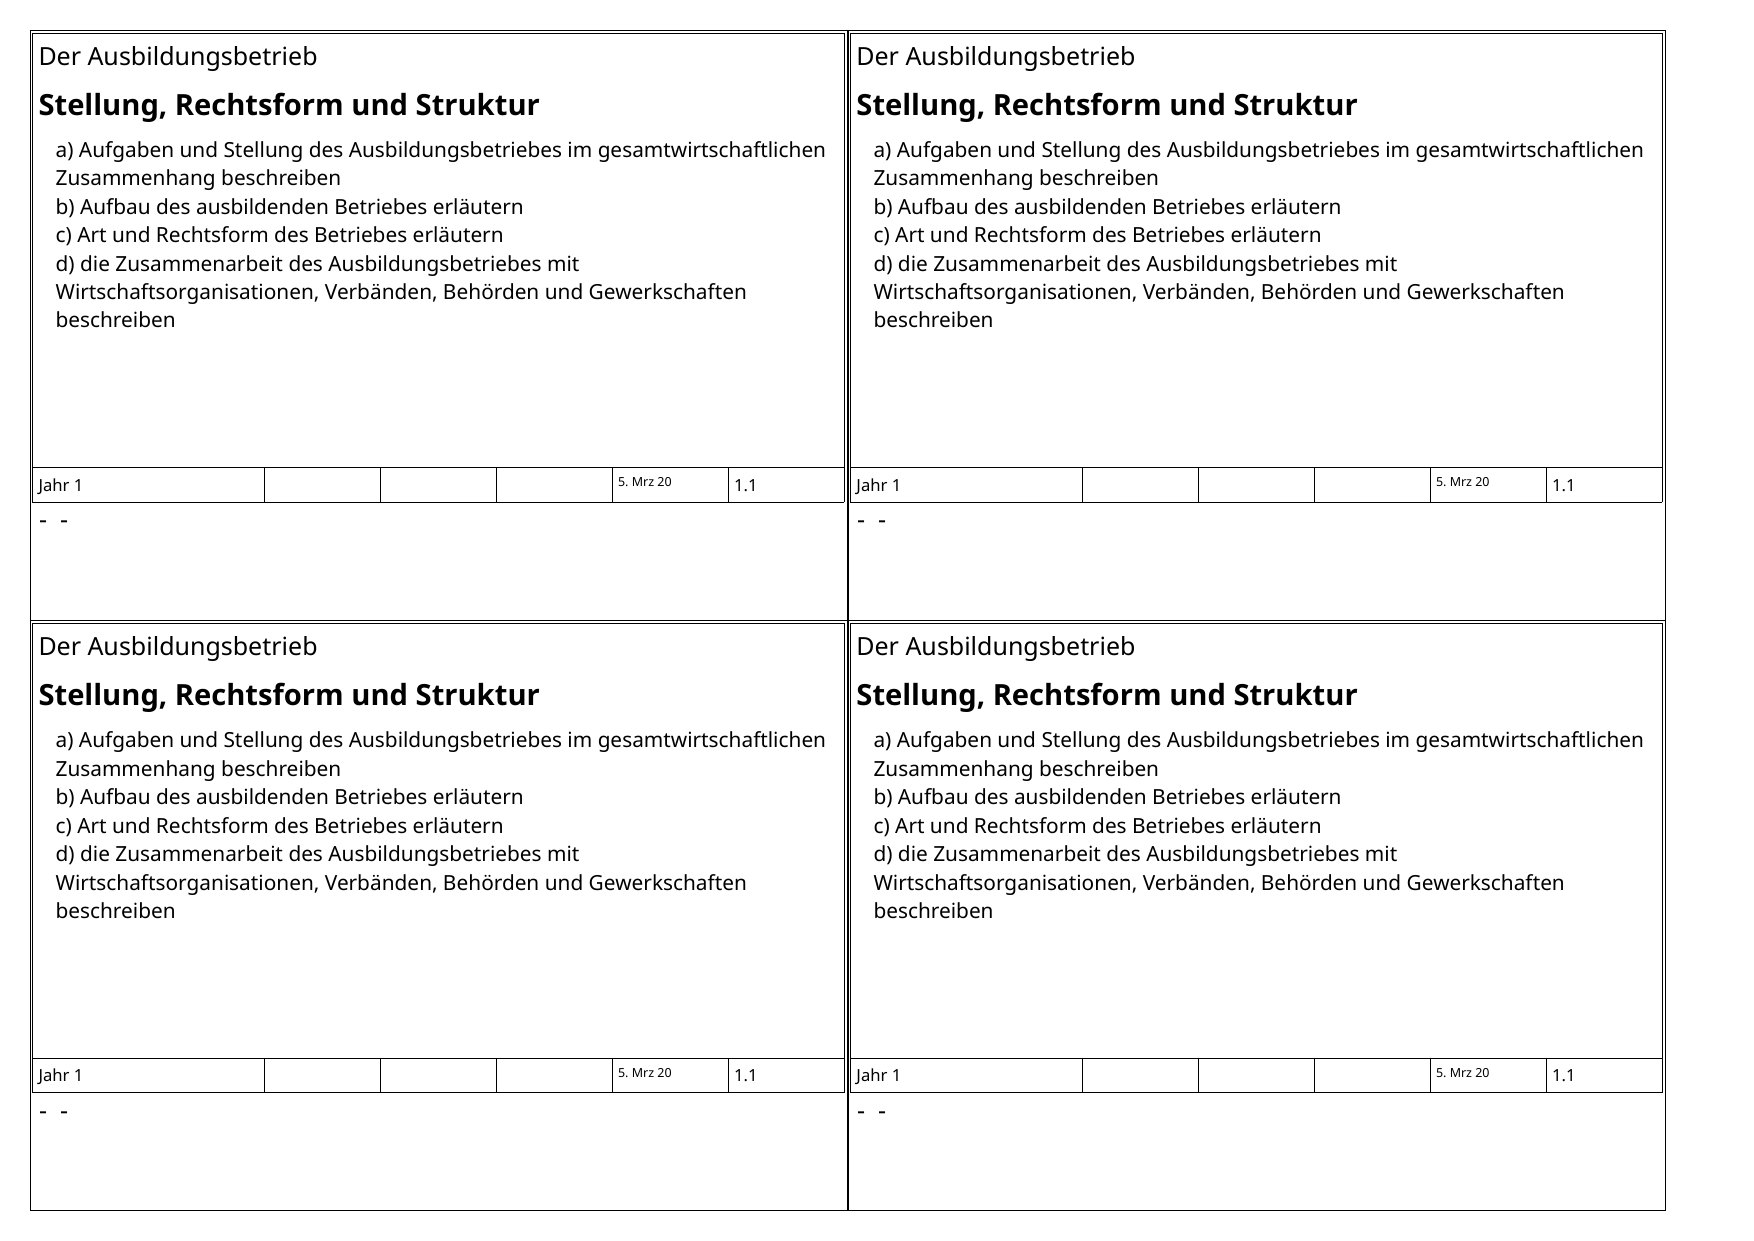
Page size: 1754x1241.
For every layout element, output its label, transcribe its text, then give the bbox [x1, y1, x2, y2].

table_cell Stellung, Rechtsform und Struktur [851, 669, 1662, 720]
table_cell a) Aufgaben und Stellung des Ausbildungsbetriebes im gesamtwirtschaftlichen Zusammenhang beschreiben b) Aufbau des ausbildenden Betriebes erläutern c) Art und Rechtsform des Betriebes erläutern d) die Zusammenarbeit des Ausbildungsbetriebes mit Wirtschaftsorganisationen, Verbänden, Behörden und Gewerkschaften beschreiben [50, 720, 844, 1058]
table_cell [381, 1059, 496, 1092]
table_cell Stellung, Rechtsform und Struktur [33, 669, 844, 720]
table_cell [497, 468, 612, 502]
table_cell Stellung, Rechtsform und Struktur [33, 78, 844, 129]
table_cell Jahr 1 [851, 468, 1082, 502]
table_cell [1315, 1059, 1430, 1092]
table_cell a) Aufgaben und Stellung des Ausbildungsbetriebes im gesamtwirtschaftlichen Zusammenhang beschreiben b) Aufbau des ausbildenden Betriebes erläutern c) Art und Rechtsform des Betriebes erläutern d) die Zusammenarbeit des Ausbildungsbetriebes mit Wirtschaftsorganisationen, Verbänden, Behörden und Gewerkschaften beschreiben [50, 129, 844, 467]
table_header Der Ausbildungsbetrieb [33, 34, 844, 78]
table_cell a) Aufgaben und Stellung des Ausbildungsbetriebes im gesamtwirtschaftlichen Zusammenhang beschreiben b) Aufbau des ausbildenden Betriebes erläutern c) Art und Rechtsform des Betriebes erläutern d) die Zusammenarbeit des Ausbildungsbetriebes mit Wirtschaftsorganisationen, Verbänden, Behörden und Gewerkschaften beschreiben [868, 720, 1662, 1058]
table_cell [497, 1059, 612, 1092]
table_cell [265, 1059, 380, 1092]
table_cell a) Aufgaben und Stellung des Ausbildungsbetriebes im gesamtwirtschaftlichen Zusammenhang beschreiben b) Aufbau des ausbildenden Betriebes erläutern c) Art und Rechtsform des Betriebes erläutern d) die Zusammenarbeit des Ausbildungsbetriebes mit Wirtschaftsorganisationen, Verbänden, Behörden und Gewerkschaften beschreiben [868, 129, 1662, 467]
table_header Der Ausbildungsbetrieb [851, 34, 1662, 78]
table_cell [1199, 468, 1314, 502]
table_cell [33, 129, 49, 467]
table_header Der Ausbildungsbetrieb [851, 624, 1662, 669]
table_cell Jahr 1 [33, 1059, 264, 1092]
table_cell 1.1 [1547, 468, 1662, 502]
table_cell [381, 468, 496, 502]
table_header Der Ausbildungsbetrieb [33, 624, 844, 669]
table_cell 1.1 [1547, 1059, 1662, 1092]
table_cell Stellung, Rechtsform und Struktur [851, 78, 1662, 129]
table_cell 5. Mrz 20 [1431, 1059, 1546, 1092]
table_cell [1199, 1059, 1314, 1092]
text - - [850, 503, 1662, 536]
text - - [32, 503, 844, 536]
table_cell Jahr 1 [851, 1059, 1082, 1092]
table_cell 5. Mrz 20 [613, 468, 728, 502]
table_cell [1083, 1059, 1198, 1092]
table_cell 5. Mrz 20 [613, 1059, 728, 1092]
table_cell 1.1 [729, 1059, 844, 1092]
table_cell [1315, 468, 1430, 502]
text - - [32, 1093, 844, 1126]
table_cell Jahr 1 [33, 468, 264, 502]
table_cell [33, 720, 49, 1058]
text - - [850, 1093, 1662, 1126]
table_cell [851, 129, 867, 467]
table_cell 1.1 [729, 468, 844, 502]
table_cell [265, 468, 380, 502]
table_cell [851, 720, 867, 1058]
table_cell 5. Mrz 20 [1431, 468, 1546, 502]
table_cell [1083, 468, 1198, 502]
